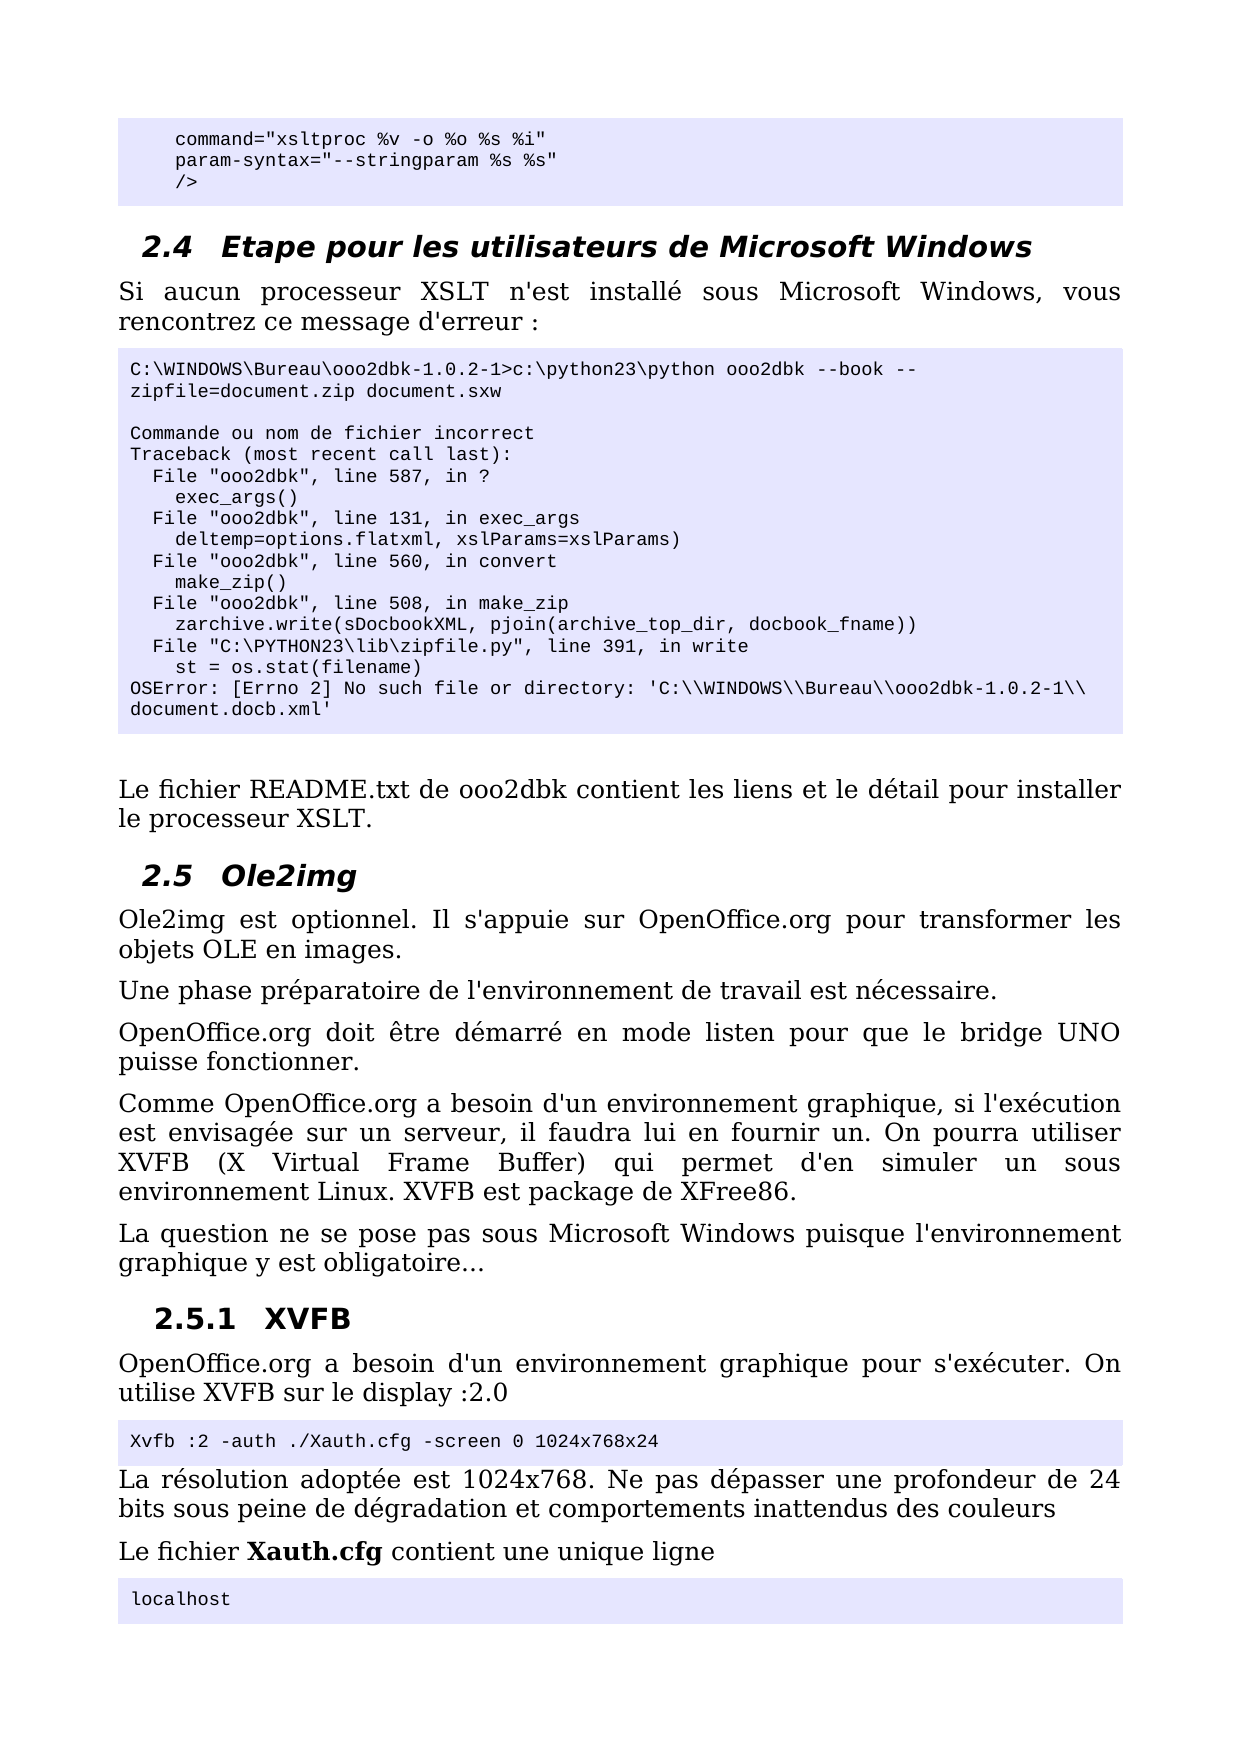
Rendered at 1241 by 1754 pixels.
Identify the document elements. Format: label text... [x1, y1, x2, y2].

text OpenOffice.org doit être démarré en mode listen pour que le bridge UNO puisse fonctionner. [118, 1018, 1122, 1077]
list C:\WINDOWS\Bureau\ooo2dbk-1.0.2-1>c:\python23\python ooo2dbk --book --zipfile=document.zip document.sxw [119, 350, 1122, 391]
text Ole2img est optionnel. Il s'appuie sur OpenOffice.org pour transformer les objets OLE en images. [118, 906, 1122, 964]
list /> [119, 161, 1122, 205]
list exec_args() [119, 476, 1122, 497]
list OSError: [Errno 2] No such file or directory: 'C:\\WINDOWS\\Bureau\\ooo2dbk-1.0.2-1\\document.docb.xml' [119, 667, 1122, 733]
subtitle Etape pour les utilisateurs de Microsoft Windows [142, 231, 1122, 265]
text Une phase préparatoire de l'environnement de travail est nécessaire. [118, 977, 1122, 1006]
list File "ooo2dbk", line 560, in convert [119, 540, 1122, 561]
list Commande ou nom de fichier incorrect [119, 412, 1122, 433]
text Le fichier Xauth.cfg contient une unique ligne [118, 1536, 1122, 1566]
text OpenOffice.org a besoin d'un environnement graphique pour s'exécuter. On utilise XVFB sur le display :2.0 [118, 1349, 1122, 1408]
text Si aucun processeur XSLT n'est installé sous Microsoft Windows, vous rencontrez ce message d'erreur : [118, 277, 1122, 336]
text Comme OpenOffice.org a besoin d'un environnement graphique, si l'exécution est envisagée sur un serveur, il faudra lui en fournir un. On pourra utiliser XVFB (X Virtual Frame Buffer) qui permet d'en simuler un sous environnement Linux. XVFB est package de XFree86. [118, 1089, 1122, 1206]
list Traceback (most recent call last): [119, 433, 1122, 455]
text La résolution adoptée est 1024x768. Ne pas dépasser une profondeur de 24 bits sous peine de dégradation et comportements inattendus des couleurs [118, 1466, 1122, 1524]
list param-syntax="--stringparam %s %s" [119, 139, 1122, 161]
subtitle XVFB [153, 1302, 1122, 1337]
list Xvfb :2 -auth ./Xauth.cfg -screen 0 1024x768x24 [119, 1421, 1122, 1465]
list File "ooo2dbk", line 508, in make_zip [119, 582, 1122, 603]
list localhost [119, 1580, 1122, 1623]
list st = os.stat(filename) [119, 646, 1122, 667]
list command="xsltproc %v -o %o %s %i" [119, 119, 1122, 139]
list File "ooo2dbk", line 131, in exec_args [119, 497, 1122, 518]
list make_zip() [119, 561, 1122, 582]
text Le fichier README.txt de ooo2dbk contient les liens et le détail pour installer le processeur XSLT. [118, 775, 1122, 834]
list File "C:\PYTHON23\lib\zipfile.py", line 391, in write [119, 625, 1122, 646]
text La question ne se pose pas sous Microsoft Windows puisque l'environnement graphique y est obligatoire... [118, 1219, 1122, 1277]
list File "ooo2dbk", line 587, in ? [119, 455, 1122, 476]
subtitle Ole2img [142, 859, 1122, 893]
list deltemp=options.flatxml, xslParams=xslParams) [119, 518, 1122, 540]
list zarchive.write(sDocbookXML, pjoin(archive_top_dir, docbook_fname)) [119, 603, 1122, 625]
